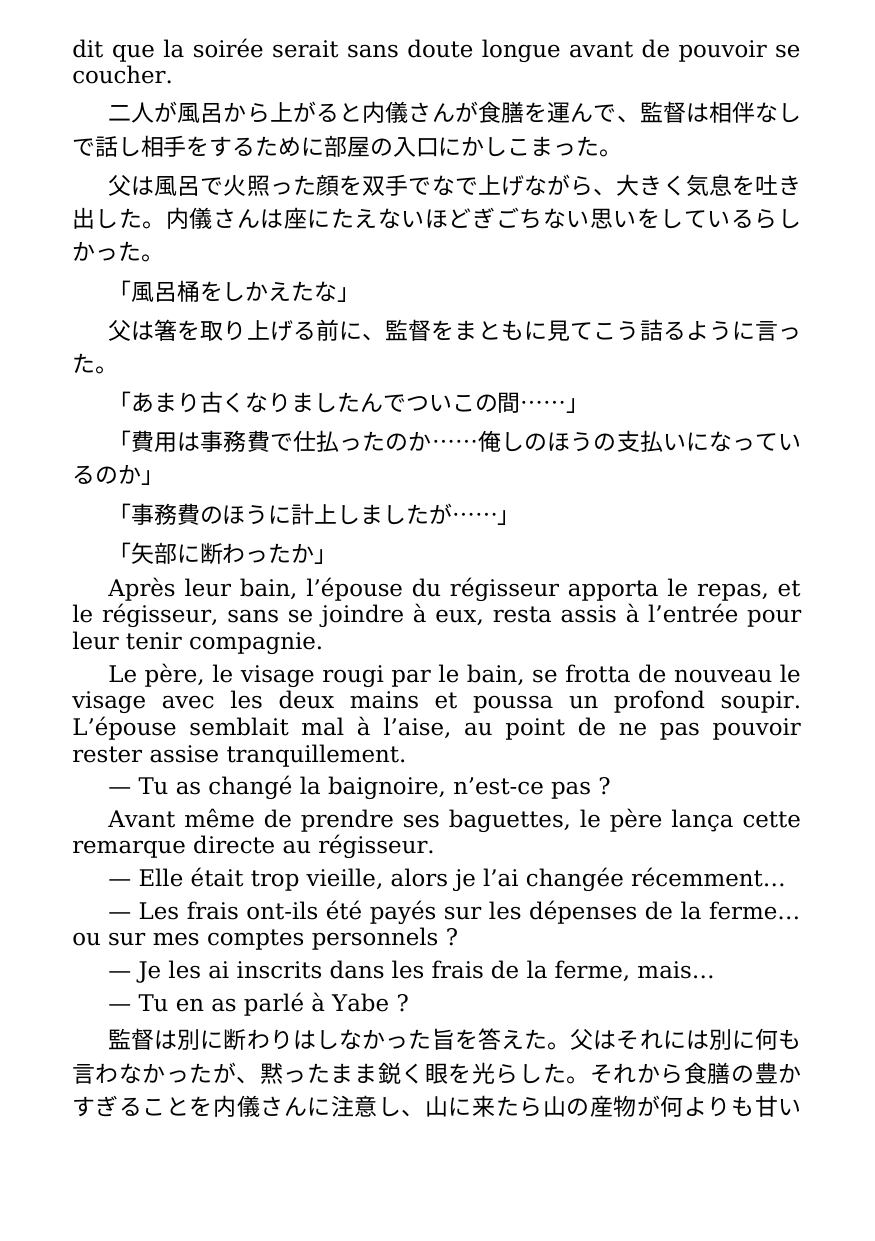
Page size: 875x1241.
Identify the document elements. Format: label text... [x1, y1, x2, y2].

text — Elle était trop vieille, alors je l’ai changée récemment… [72, 865, 802, 892]
text 「あまり古くなりましたんでついこの間……」 [72, 385, 802, 418]
text Après leur bain, l’épouse du régisseur apporta le repas, et le régisseur, sans se joindre à eux, resta assis à l’entrée pour leur tenir compagnie. [72, 575, 802, 655]
text 監督は別に断わりはしなかった旨を答えた。父はそれには別に何も言わなかったが、黙ったまま鋭く眼を光らした。それから食膳の豊かすぎることを内儀さんに注意し、山に来たら山の産物が何よりも甘い [72, 1022, 802, 1122]
text 「矢部に断わったか」 [72, 536, 802, 569]
text 父は箸を取り上げる前に、監督をまともに見てこう詰るように言った。 [72, 312, 802, 379]
text 「風呂桶をしかえたな」 [72, 273, 802, 307]
text 「事務費のほうに計上しましたが……」 [72, 496, 802, 530]
text — Tu en as parlé à Yabe ? [72, 990, 802, 1016]
text — Je les ai inscrits dans les frais de la ferme, mais… [72, 957, 802, 984]
text — Les frais ont-ils été payés sur les dépenses de la ferme… ou sur mes comptes personnels ? [72, 898, 802, 951]
text Le père, le visage rougi par le bain, se frotta de nouveau le visage avec les deux mains et poussa un profond soupir. L’épouse semblait mal à l’aise, au point de ne pas pouvoir rester assise tranquillement. [72, 661, 802, 767]
text 父は風呂で火照った顔を双手でなで上げながら、大きく気息を吐き出した。内儀さんは座にたえないほどぎごちない思いをしているらしかった。 [72, 168, 802, 267]
text Avant même de prendre ses baguettes, le père lança cette remarque directe au régisseur. [72, 806, 802, 859]
text — Tu as changé la baignoire, n’est-ce pas ? [72, 773, 802, 800]
text 二人が風呂から上がると内儀さんが食膳を運んで、監督は相伴なしで話し相手をするために部屋の入口にかしこまった。 [72, 95, 802, 162]
text 「費用は事務費で仕払ったのか……俺しのほうの支払いになっているのか」 [72, 424, 802, 491]
text dit que la soirée serait sans doute longue avant de pouvoir se coucher. [72, 36, 802, 89]
